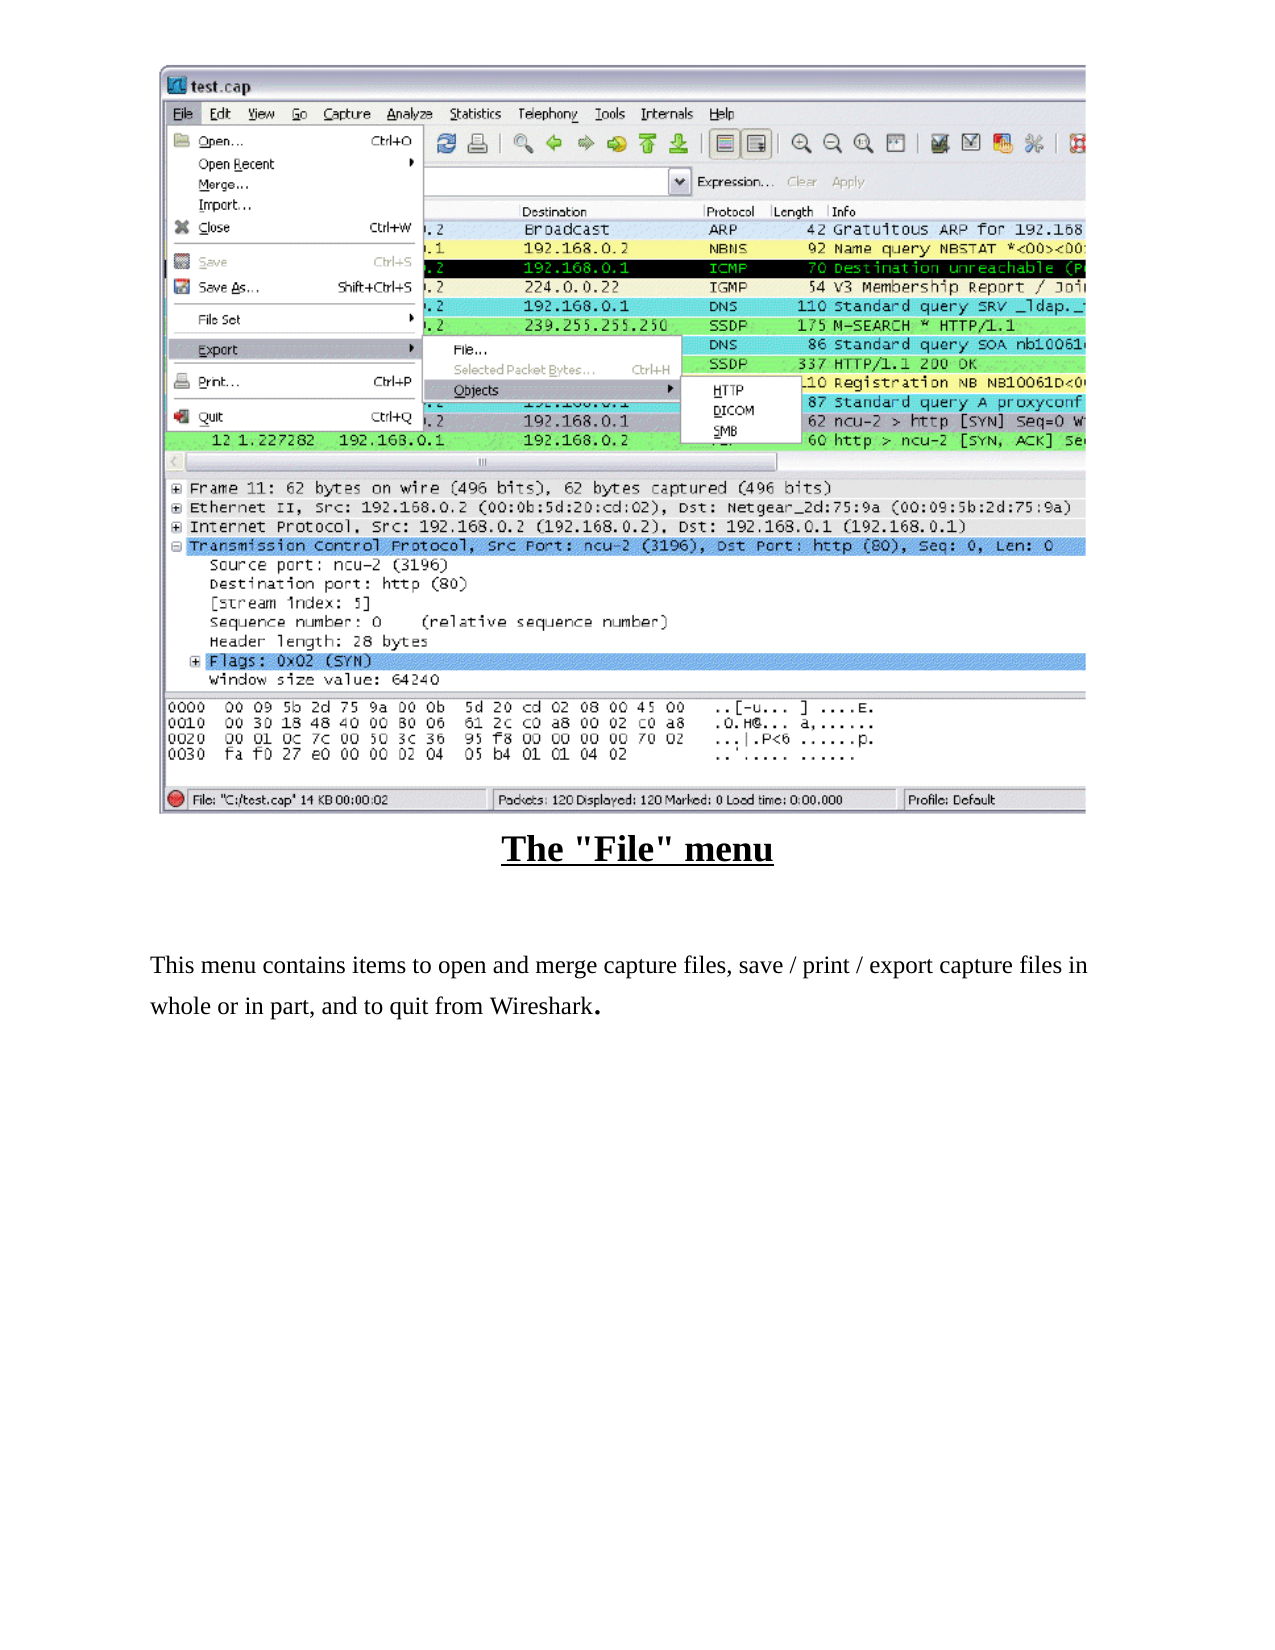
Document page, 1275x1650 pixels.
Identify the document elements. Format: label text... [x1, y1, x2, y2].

text This menu contains items to open and merge capture files, save / print / export capture files in whole or in part, and to quit from Wireshark. [150, 951, 1125, 1022]
text The "File" menu [150, 203, 1125, 869]
